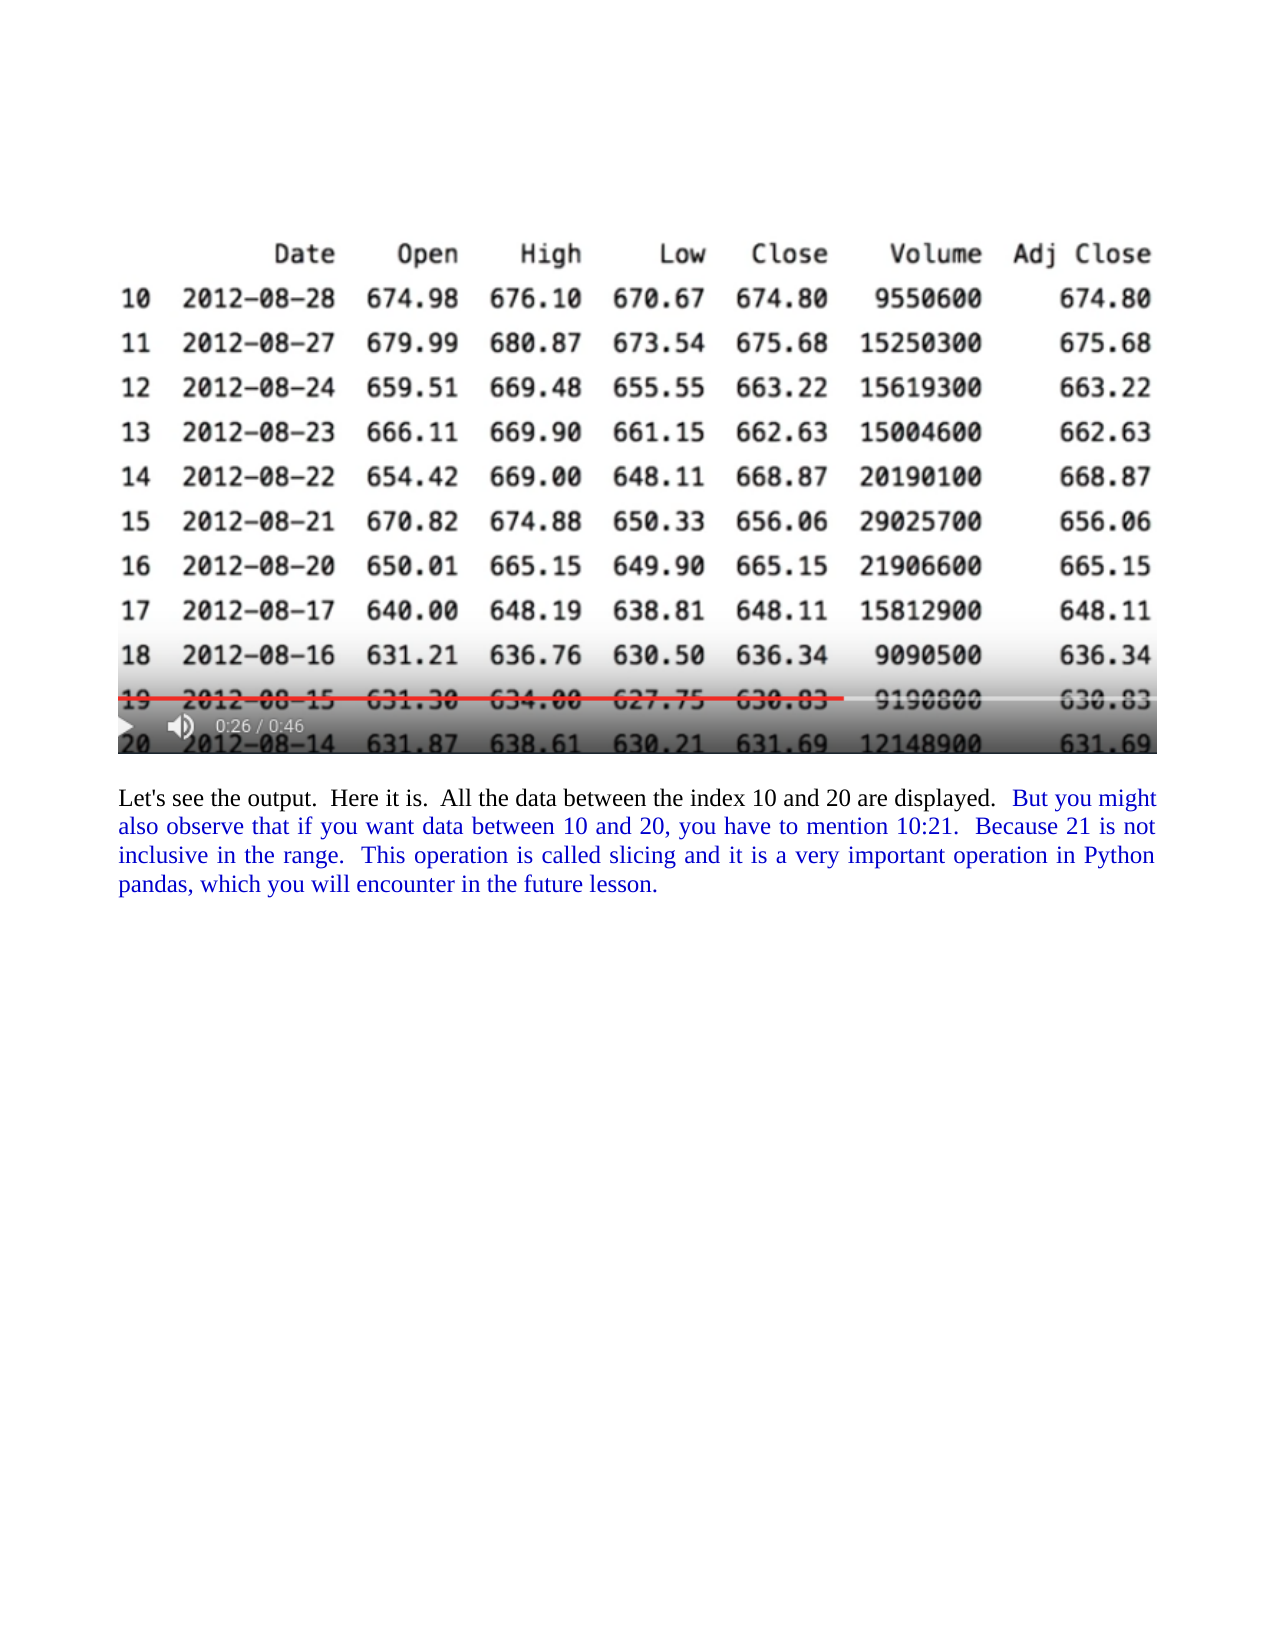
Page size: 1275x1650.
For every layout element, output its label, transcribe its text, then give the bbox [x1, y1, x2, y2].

picture [118, 233, 1157, 754]
text Let's see the output. Here it is. All the data between the index 10 and 20 are displayed. But you might also observe that if you want data between 10 and 20, you have to mention 10:21. Because 21 is not inclusive in the range. This operation is called slicing and it is a very important operation in Python pandas, which you will encounter in the future lesson. [118, 783, 1157, 898]
